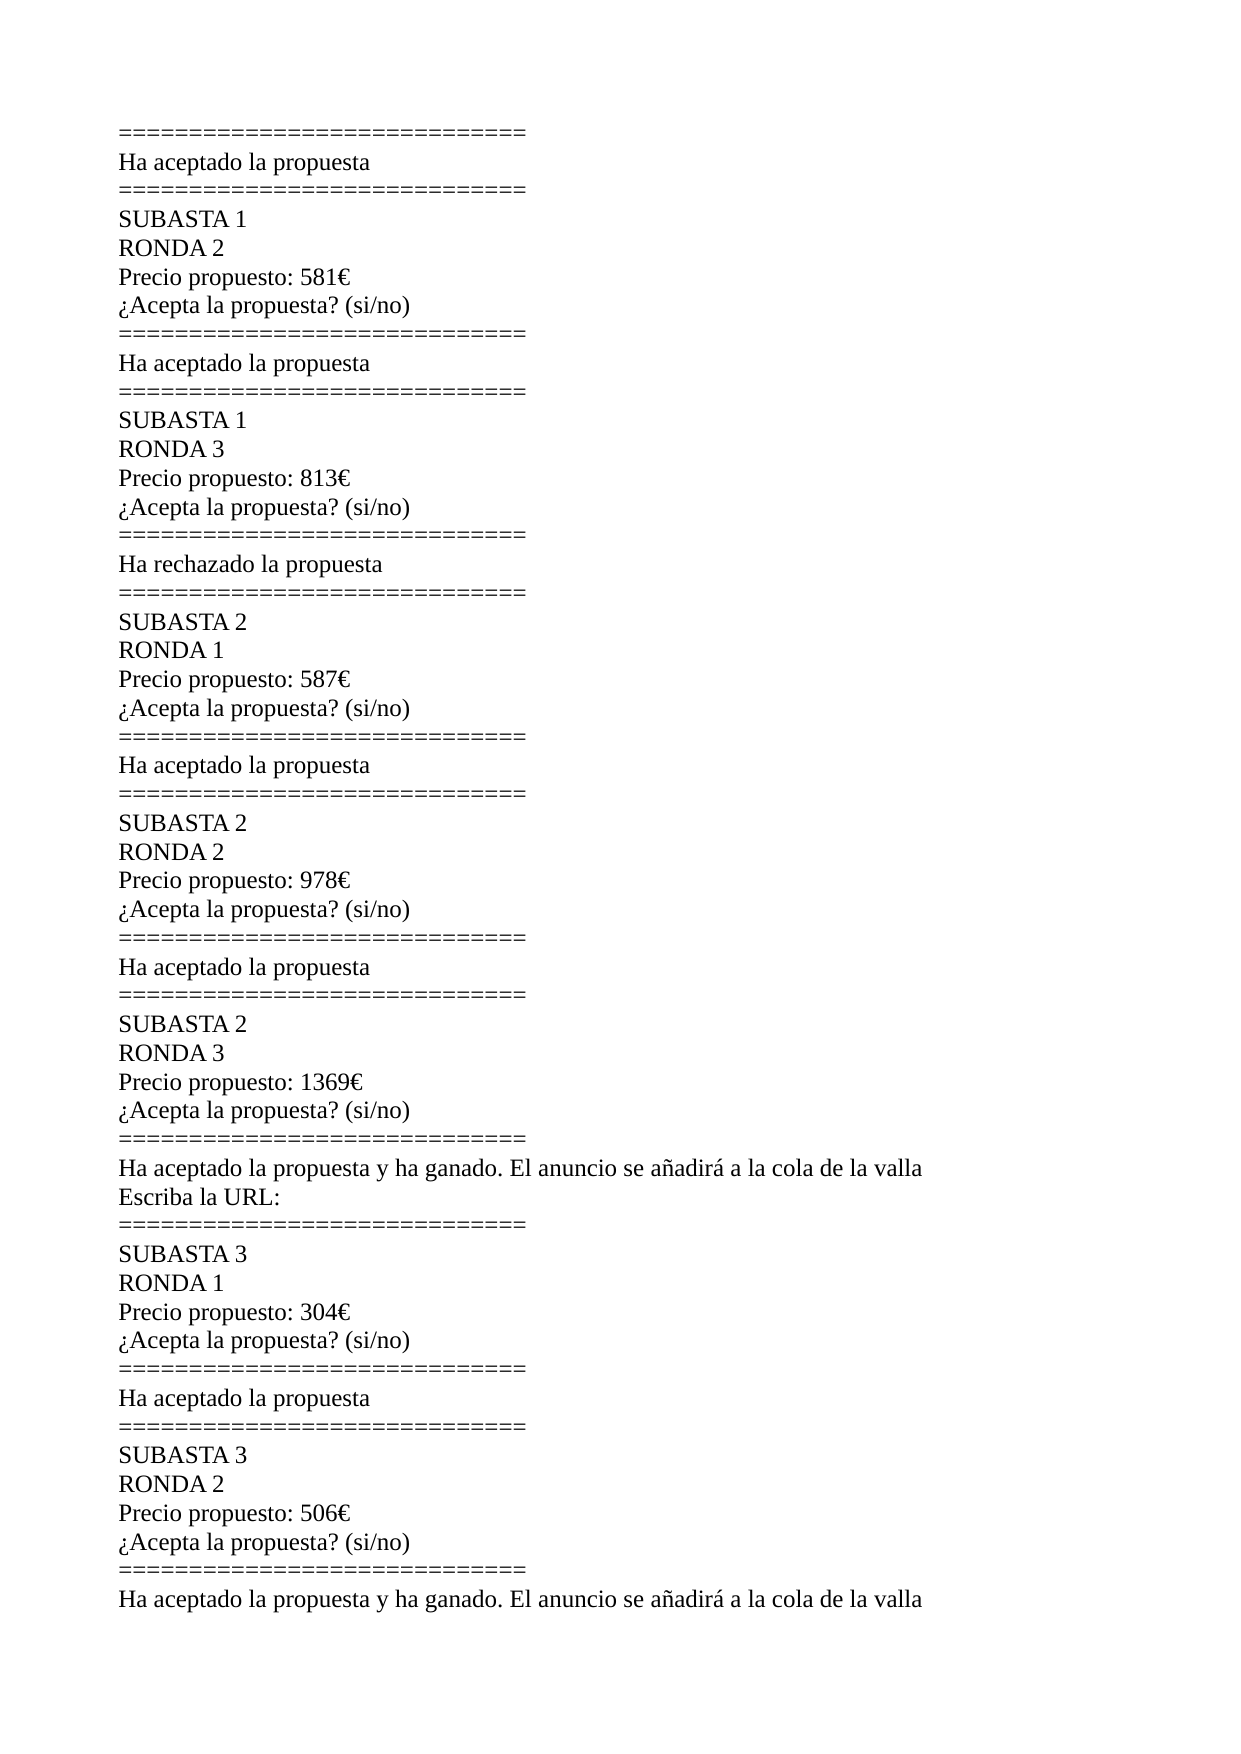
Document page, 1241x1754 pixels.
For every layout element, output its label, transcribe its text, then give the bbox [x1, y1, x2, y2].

text ============================= [118, 923, 1122, 952]
text ¿Acepta la propuesta? (si/no) [118, 1527, 1122, 1556]
text ============================= [118, 722, 1122, 751]
text ============================= [118, 118, 1122, 147]
text SUBASTA 2 [118, 808, 1122, 837]
text RONDA 2 [118, 233, 1122, 262]
text RONDA 2 [118, 837, 1122, 866]
text Precio propuesto: 587€ [118, 664, 1122, 693]
text ============================= [118, 319, 1122, 348]
text ============================= [118, 779, 1122, 808]
text ============================= [118, 1412, 1122, 1441]
text ============================= [118, 377, 1122, 406]
text Ha aceptado la propuesta [118, 751, 1122, 779]
text SUBASTA 3 [118, 1239, 1122, 1268]
text RONDA 1 [118, 636, 1122, 664]
text ============================= [118, 521, 1122, 549]
text SUBASTA 1 [118, 406, 1122, 434]
text Ha aceptado la propuesta [118, 348, 1122, 377]
text Precio propuesto: 813€ [118, 463, 1122, 492]
text ============================= [118, 1124, 1122, 1153]
text Ha aceptado la propuesta [118, 952, 1122, 981]
text Precio propuesto: 1369€ [118, 1067, 1122, 1096]
text Ha aceptado la propuesta [118, 1383, 1122, 1412]
text ============================= [118, 176, 1122, 204]
text Precio propuesto: 304€ [118, 1297, 1122, 1326]
text ¿Acepta la propuesta? (si/no) [118, 492, 1122, 521]
text RONDA 3 [118, 434, 1122, 463]
text Precio propuesto: 506€ [118, 1498, 1122, 1527]
text ============================= [118, 1354, 1122, 1383]
text RONDA 1 [118, 1268, 1122, 1297]
text ============================= [118, 981, 1122, 1009]
text Escriba la URL: [118, 1182, 1122, 1211]
text SUBASTA 3 [118, 1441, 1122, 1469]
text ============================= [118, 578, 1122, 607]
text Ha aceptado la propuesta y ha ganado. El anuncio se añadirá a la cola de la valla [118, 1153, 1122, 1182]
text Precio propuesto: 581€ [118, 262, 1122, 291]
text RONDA 2 [118, 1469, 1122, 1498]
text ¿Acepta la propuesta? (si/no) [118, 291, 1122, 319]
text ¿Acepta la propuesta? (si/no) [118, 1096, 1122, 1124]
text Ha aceptado la propuesta [118, 147, 1122, 176]
text ¿Acepta la propuesta? (si/no) [118, 693, 1122, 722]
text ¿Acepta la propuesta? (si/no) [118, 1326, 1122, 1354]
text ¿Acepta la propuesta? (si/no) [118, 894, 1122, 923]
text RONDA 3 [118, 1038, 1122, 1067]
text Ha aceptado la propuesta y ha ganado. El anuncio se añadirá a la cola de la valla [118, 1584, 1122, 1613]
text Ha rechazado la propuesta [118, 549, 1122, 578]
text SUBASTA 1 [118, 204, 1122, 233]
text ============================= [118, 1211, 1122, 1239]
text SUBASTA 2 [118, 1009, 1122, 1038]
text Precio propuesto: 978€ [118, 866, 1122, 894]
text SUBASTA 2 [118, 607, 1122, 636]
text ============================= [118, 1556, 1122, 1584]
